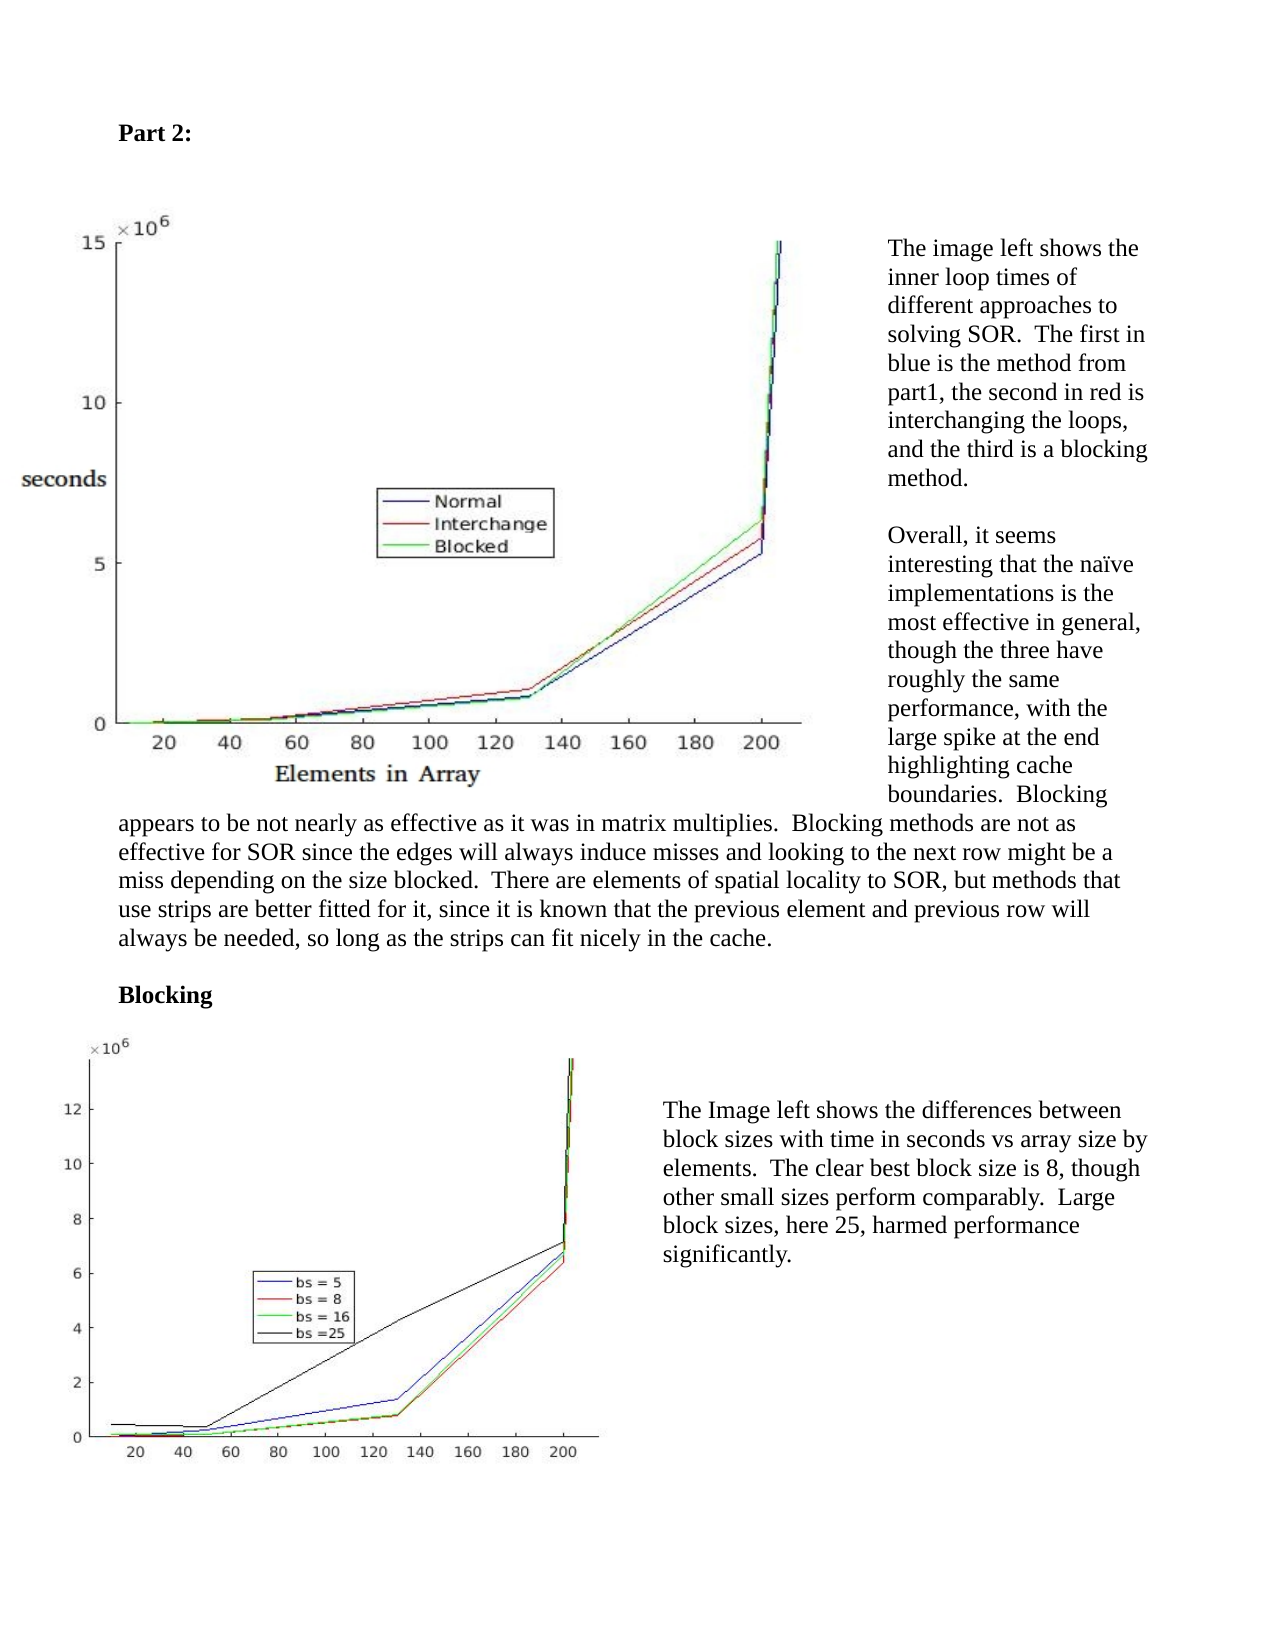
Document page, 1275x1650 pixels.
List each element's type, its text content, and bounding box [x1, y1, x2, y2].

text The image left shows the inner loop times of different approaches to solving SOR. The first in blue is the method from part1, the second in red is interchanging the loops, and the third is a blocking method. [888, 233, 1157, 492]
text The Image left shows the differences between block sizes with time in seconds vs array size by elements. The clear best block size is 8, though other small sizes perform comparably. Large block sizes, here 25, harmed performance significantly. [663, 1096, 1157, 1268]
text Part 2: [118, 118, 1157, 147]
text Blocking [118, 981, 1157, 1009]
picture [3, 1024, 663, 1489]
picture [0, 196, 888, 790]
text Overall, it seems interesting that the naïve implementations is the most effective in general, though the three have roughly the same performance, with the large spike at the end highlighting cache boundaries. Blocking appears to be not nearly as effective as it was in matrix multiplies. Blocking methods are not as effective for SOR since the edges will always induce misses and looking to the next row might be a miss depending on the size blocked. There are elements of spatial locality to SOR, but methods that use strips are better fitted for it, since it is known that the previous element and previous row will always be needed, so long as the strips can fit nicely in the cache. [118, 521, 1157, 952]
